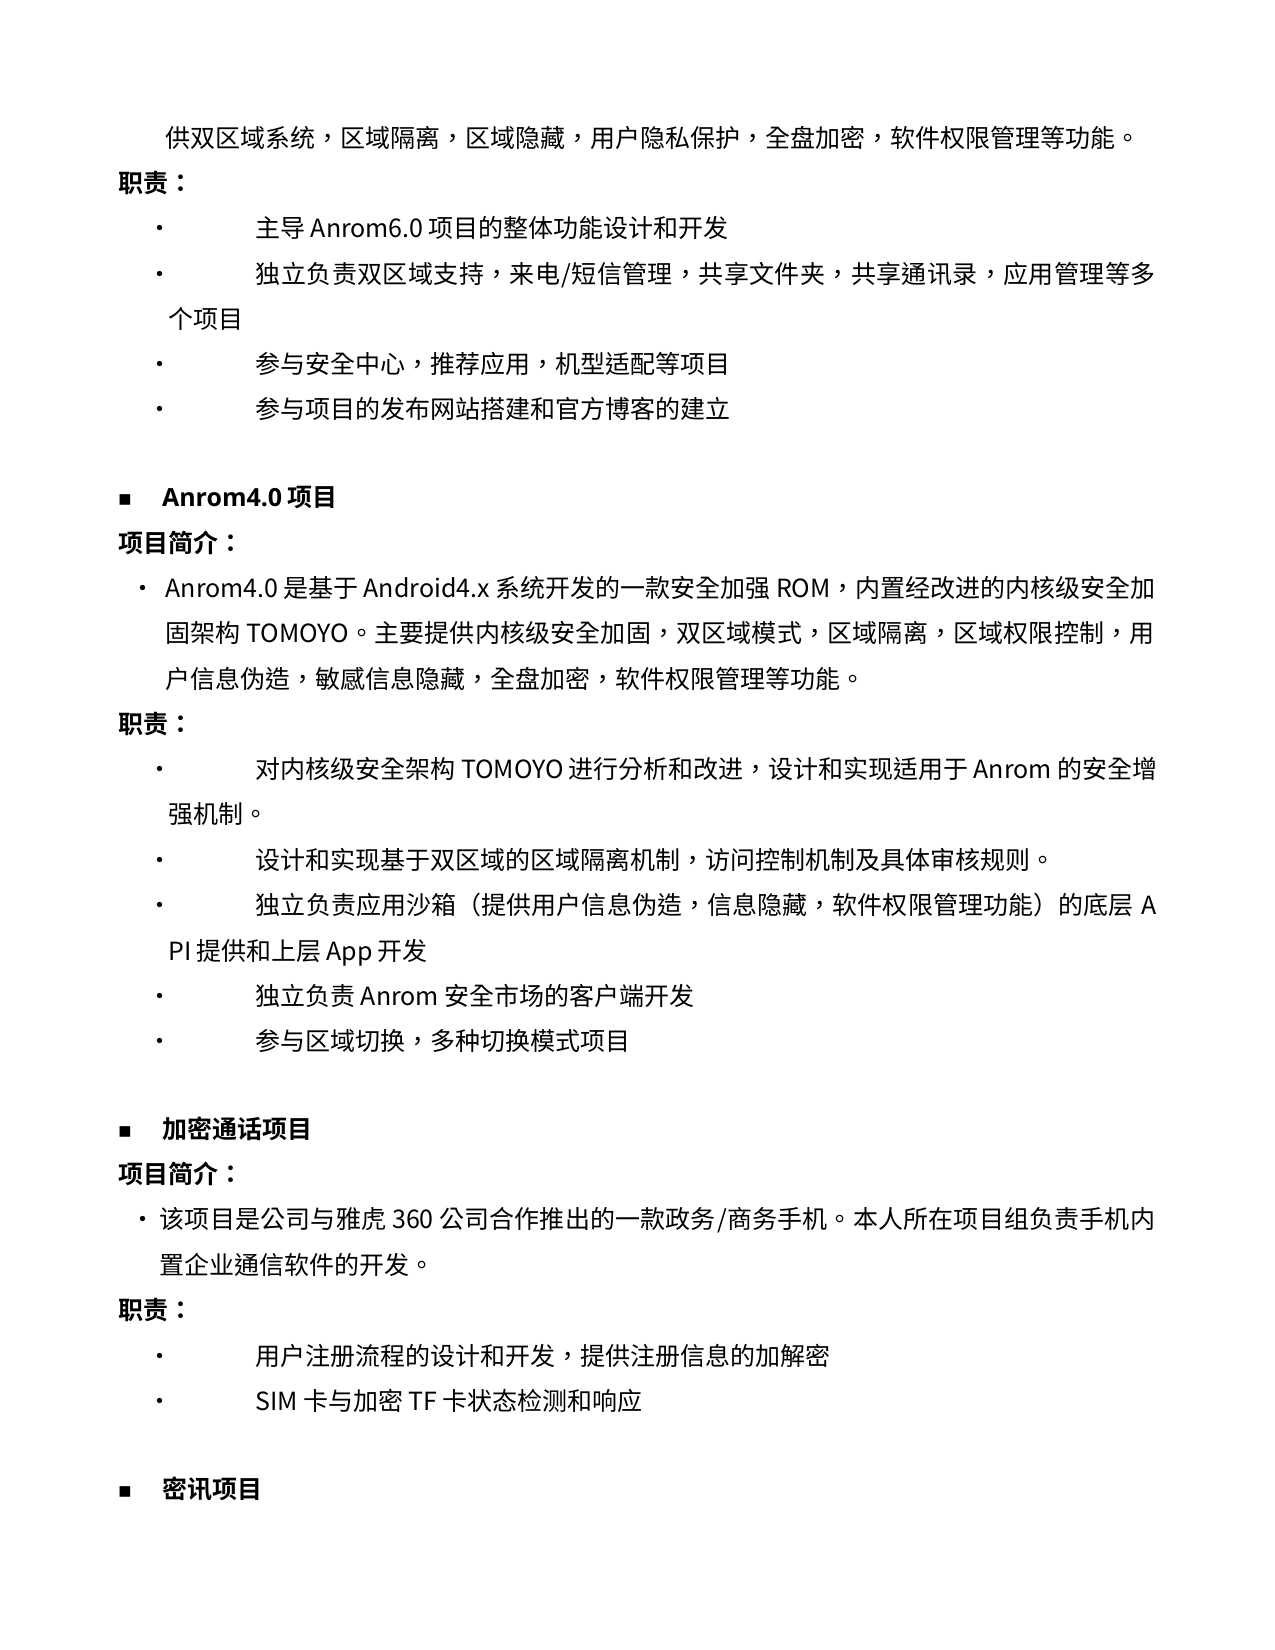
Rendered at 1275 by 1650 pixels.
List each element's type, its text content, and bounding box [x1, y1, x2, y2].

list 用户注册流程的设计和开发，提供注册信息的加解密 [148, 1336, 1157, 1372]
list 独立负责双区域支持，来电/短信管理，共享文件夹，共享通讯录，应用管理等多个项目 [148, 254, 1157, 336]
list 对内核级安全架构TOMOYO进行分析和改进，设计和实现适用于Anrom的安全增强机制。 [148, 750, 1157, 831]
list 独立负责Anrom安全市场的客户端开发 [148, 976, 1157, 1012]
list 加密通话项目 [118, 1109, 1157, 1146]
list 该项目是公司与雅虎360公司合作推出的一款政务/商务手机。本人所在项目组负责手机内置企业通信软件的开发。 [130, 1200, 1157, 1282]
list SIM卡与加密TF卡状态检测和响应 [148, 1381, 1157, 1417]
list 密讯项目 [118, 1469, 1157, 1505]
text 职责： [118, 163, 1157, 200]
list 设计和实现基于双区域的区域隔离机制，访问控制机制及具体审核规则。 [148, 840, 1157, 877]
list 参与项目的发布网站搭建和官方博客的建立 [148, 390, 1157, 426]
list 参与区域切换，多种切换模式项目 [148, 1022, 1157, 1058]
list 参与安全中心，推荐应用，机型适配等项目 [148, 345, 1157, 381]
text 项目简介： [118, 1155, 1157, 1191]
list Anrom4.0是基于Android4.x系统开发的一款安全加强ROM，内置经改进的内核级安全加固架构TOMOYO。主要提供内核级安全加固，双区域模式，区域隔离，区域权限控制，用户信息伪造，敏感信息隐藏，全盘加密，软件权限管理等功能。 [130, 568, 1157, 695]
list 独立负责应用沙箱（提供用户信息伪造，信息隐藏，软件权限管理功能）的底层API提供和上层App开发 [148, 886, 1157, 967]
list 供双区域系统，区域隔离，区域隐藏，用户隐私保护，全盘加密，软件权限管理等功能。 [130, 118, 1157, 154]
text 职责： [118, 704, 1157, 741]
text 职责： [118, 1291, 1157, 1327]
list Anrom4.0项目 [118, 478, 1157, 514]
text 项目简介： [118, 523, 1157, 559]
list 主导Anrom6.0项目的整体功能设计和开发 [148, 209, 1157, 245]
